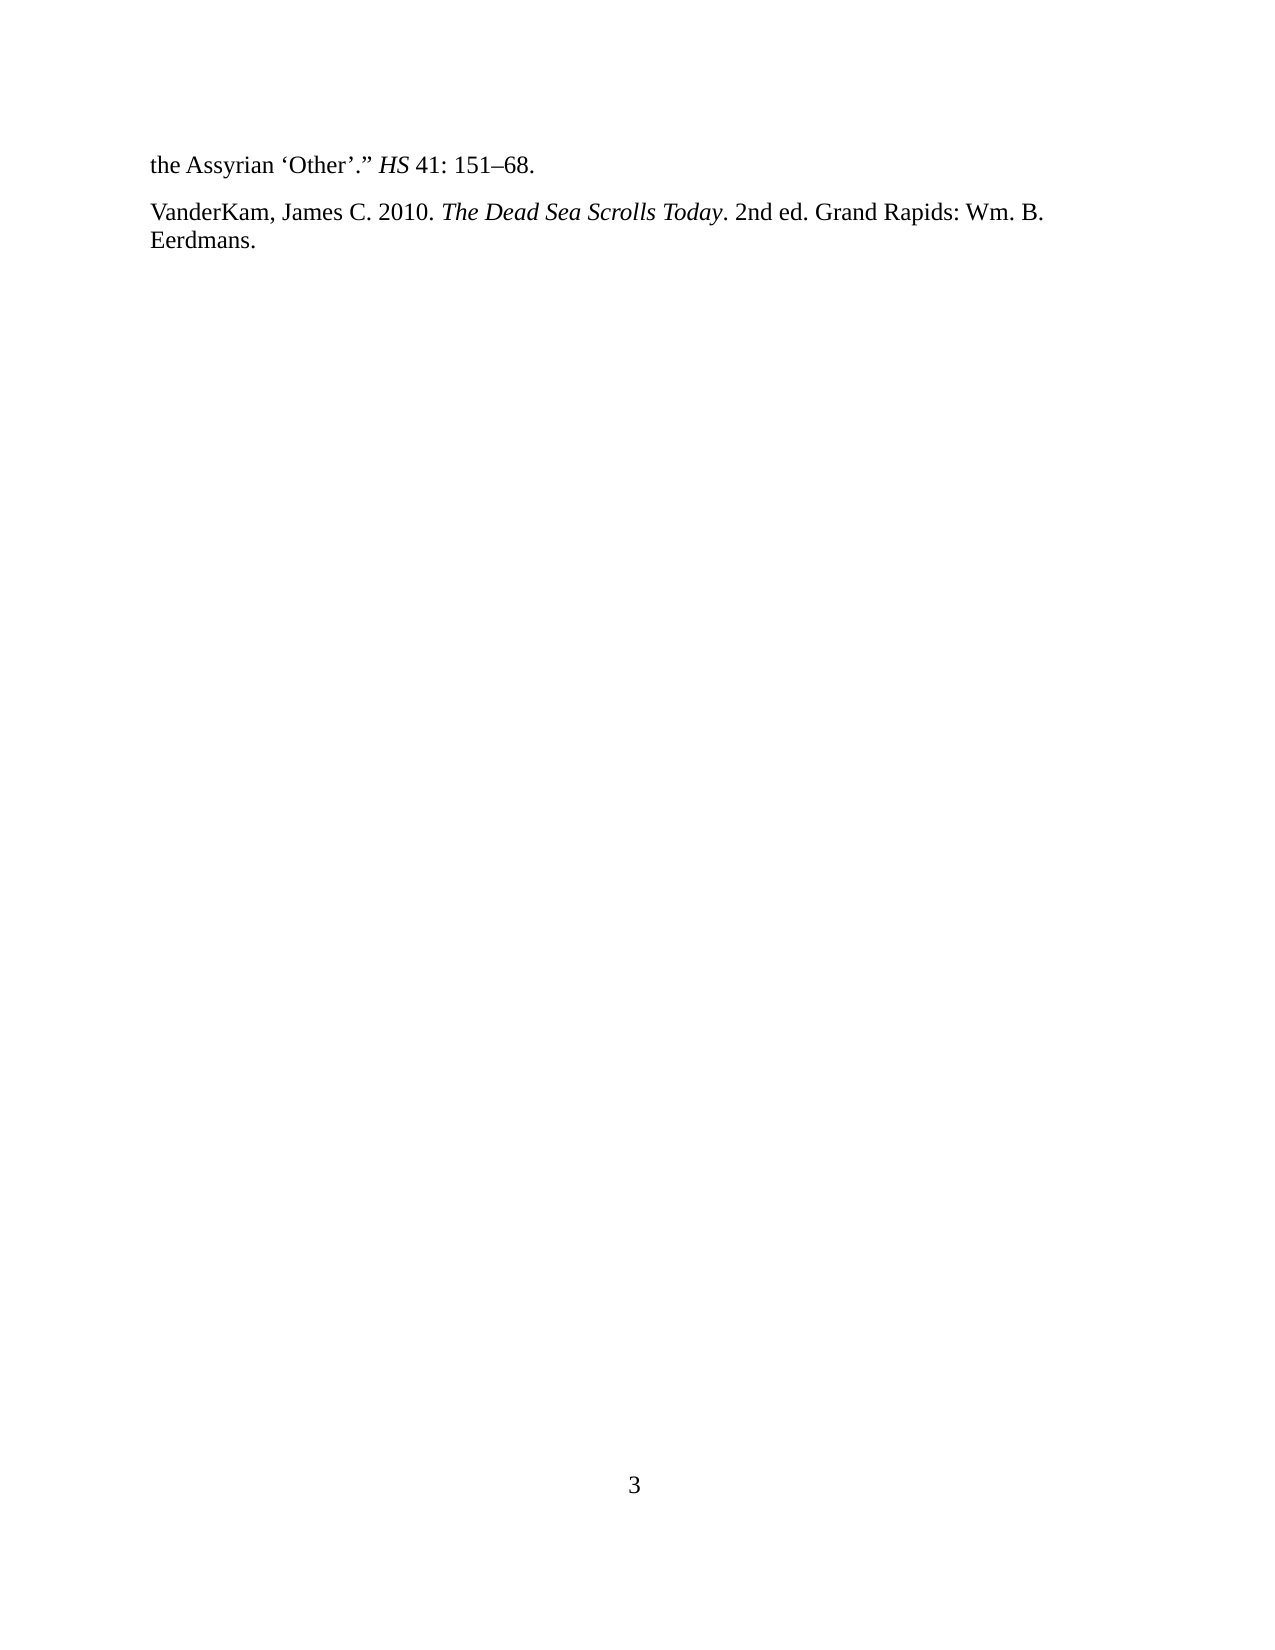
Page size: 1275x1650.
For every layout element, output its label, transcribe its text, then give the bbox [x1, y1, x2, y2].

text VanderKam, James C. 2010. The Dead Sea Scrolls Today. 2nd ed. Grand Rapids: Wm. B. Eerdmans. [150, 197, 1125, 254]
text the Assyrian ‘Other’.” HS 41: 151–68. [150, 150, 1125, 179]
